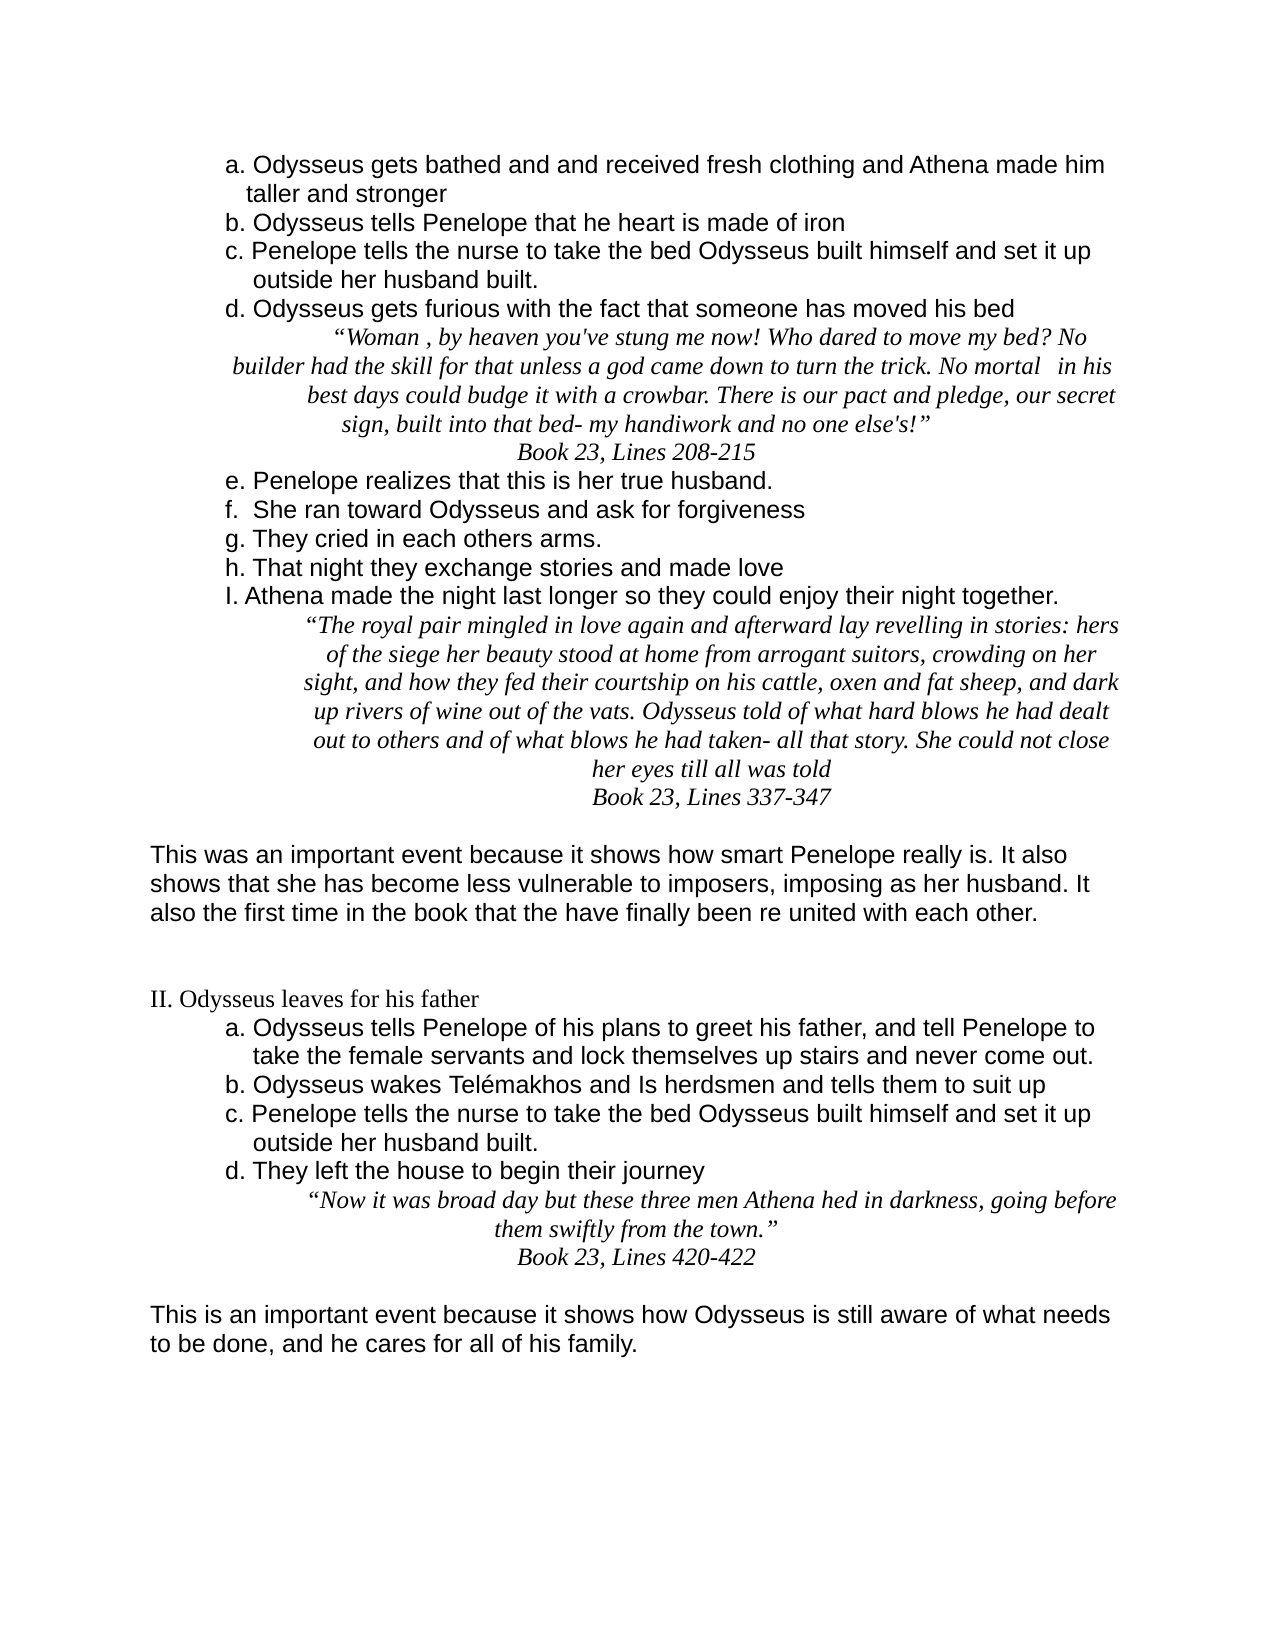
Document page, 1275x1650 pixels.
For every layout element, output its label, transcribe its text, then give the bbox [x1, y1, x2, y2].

list “The royal pair mingled in love again and afterward lay revelling in stories: hers of the siege her beauty stood at home from arrogant suitors, crowding on her sight, and how they fed their courtship on his cattle, oxen and fat sheep, and dark up rivers of wine out of the vats. Odysseus told of what hard blows he had dealt out to others and of what blows he had taken- all that story. She could not close her eyes till all was told [262, 610, 1125, 782]
text e. Penelope realizes that this is her true husband. [150, 466, 1125, 495]
text a. Odysseus tells Penelope of his plans to greet his father, and tell Penelope to take the female servants and lock themselves up stairs and never come out. [150, 1012, 1125, 1070]
text Book 23, Lines 420-422 [150, 1242, 1125, 1271]
text “Now it was broad day but these three men Athena hed in darkness, going before them swiftly from the town.” [150, 1185, 1125, 1242]
text h. That night they exchange stories and made love [150, 552, 1125, 581]
text I. Athena made the night last longer so they could enjoy their night together. [150, 581, 1125, 610]
text b. Odysseus tells Penelope that he heart is made of iron [150, 207, 1125, 236]
text c. Penelope tells the nurse to take the bed Odysseus built himself and set it up outside her husband built. [150, 236, 1125, 294]
text “Woman , by heaven you've stung me now! Who dared to move my bed? No builder had the skill for that unless a god came down to turn the trick. No mortal in his best days could budge it with a crowbar. There is our pact and pledge, our secret sign, built into that bed- my handiwork and no one else's!” [150, 322, 1125, 437]
text Book 23, Lines 208-215 [150, 437, 1125, 466]
text a. Odysseus gets bathed and and received fresh clothing and Athena made him taller and stronger [150, 150, 1125, 207]
list Book 23, Lines 337-347 [262, 782, 1125, 811]
text b. Odysseus wakes Telémakhos and Is herdsmen and tells them to suit up [150, 1070, 1125, 1099]
text This was an important event because it shows how smart Penelope really is. It also shows that she has become less vulnerable to imposers, imposing as her husband. It also the first time in the book that the have finally been re united with each other. [150, 840, 1125, 926]
text This is an important event because it shows how Odysseus is still aware of what needs to be done, and he cares for all of his family. [150, 1300, 1125, 1357]
text d. Odysseus gets furious with the fact that someone has moved his bed [150, 294, 1125, 322]
text II. Odysseus leaves for his father [150, 984, 1125, 1012]
text f. She ran toward Odysseus and ask for forgiveness [150, 495, 1125, 524]
text c. Penelope tells the nurse to take the bed Odysseus built himself and set it up outside her husband built. [150, 1099, 1125, 1156]
text d. They left the house to begin their journey [150, 1156, 1125, 1185]
text g. They cried in each others arms. [150, 524, 1125, 552]
